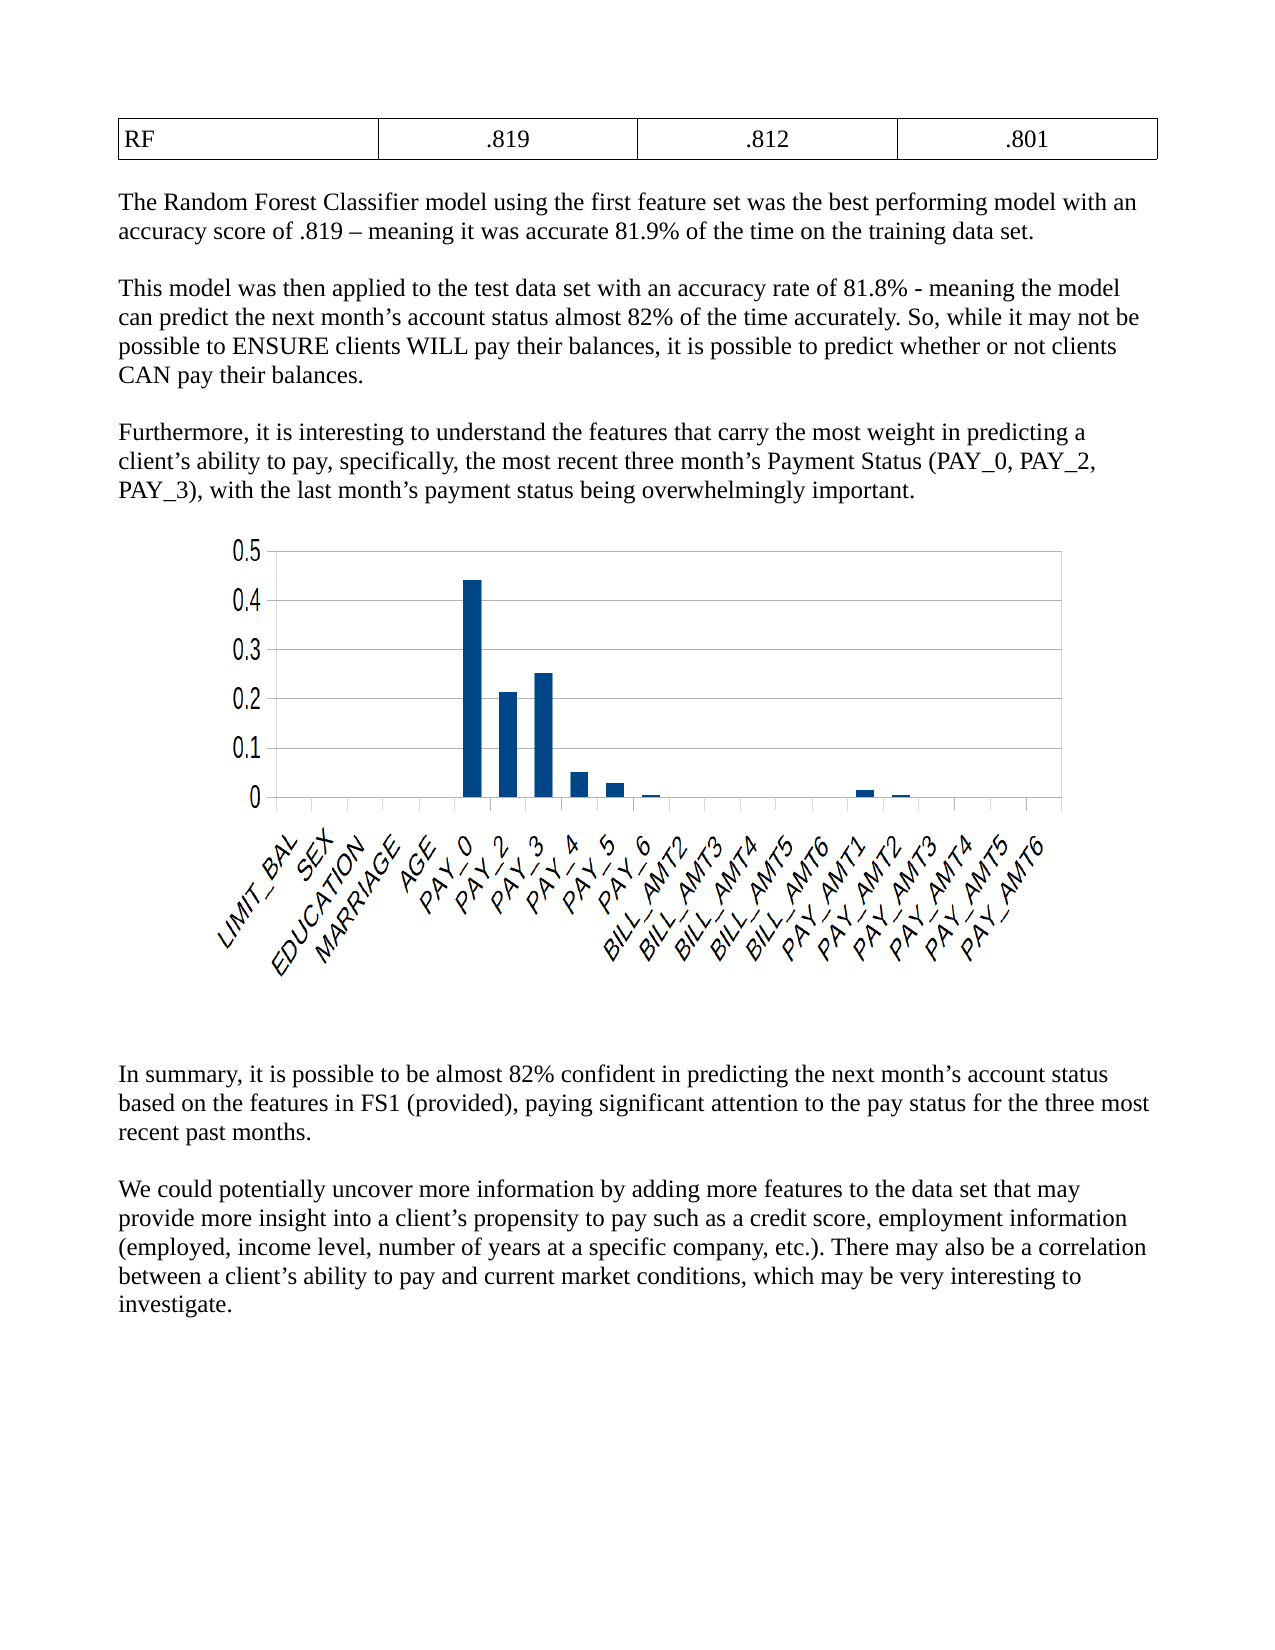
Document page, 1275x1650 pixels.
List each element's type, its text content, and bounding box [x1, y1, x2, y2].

text Furthermore, it is interesting to understand the features that carry the most weight in predicting a client’s ability to pay, specifically, the most recent three month’s Payment Status (PAY_0, PAY_2, PAY_3), with the last month’s payment status being overwhelmingly important. [118, 417, 1157, 503]
text We could potentially uncover more information by adding more features to the data set that may provide more insight into a client’s propensity to pay such as a credit score, employment information (employed, income level, number of years at a specific company, etc.). There may also be a correlation between a client’s ability to pay and current market conditions, which may be very interesting to investigate. [118, 1174, 1157, 1318]
text In summary, it is possible to be almost 82% confident in predicting the next month’s account status based on the features in FS1 (provided), paying significant attention to the pay status for the three most recent past months. [118, 1059, 1157, 1146]
table_cell .801 [898, 119, 1157, 158]
table_cell .819 [379, 119, 637, 158]
table_cell .812 [638, 119, 897, 158]
picture [213, 532, 1062, 1002]
text This model was then applied to the test data set with an accuracy rate of 81.8% - meaning the model can predict the next month’s account status almost 82% of the time accurately. So, while it may not be possible to ENSURE clients WILL pay their balances, it is possible to predict whether or not clients CAN pay their balances. [118, 273, 1157, 388]
table_cell RF [119, 119, 378, 158]
text The Random Forest Classifier model using the first feature set was the best performing model with an accuracy score of .819 – meaning it was accurate 81.9% of the time on the training data set. [118, 187, 1157, 245]
